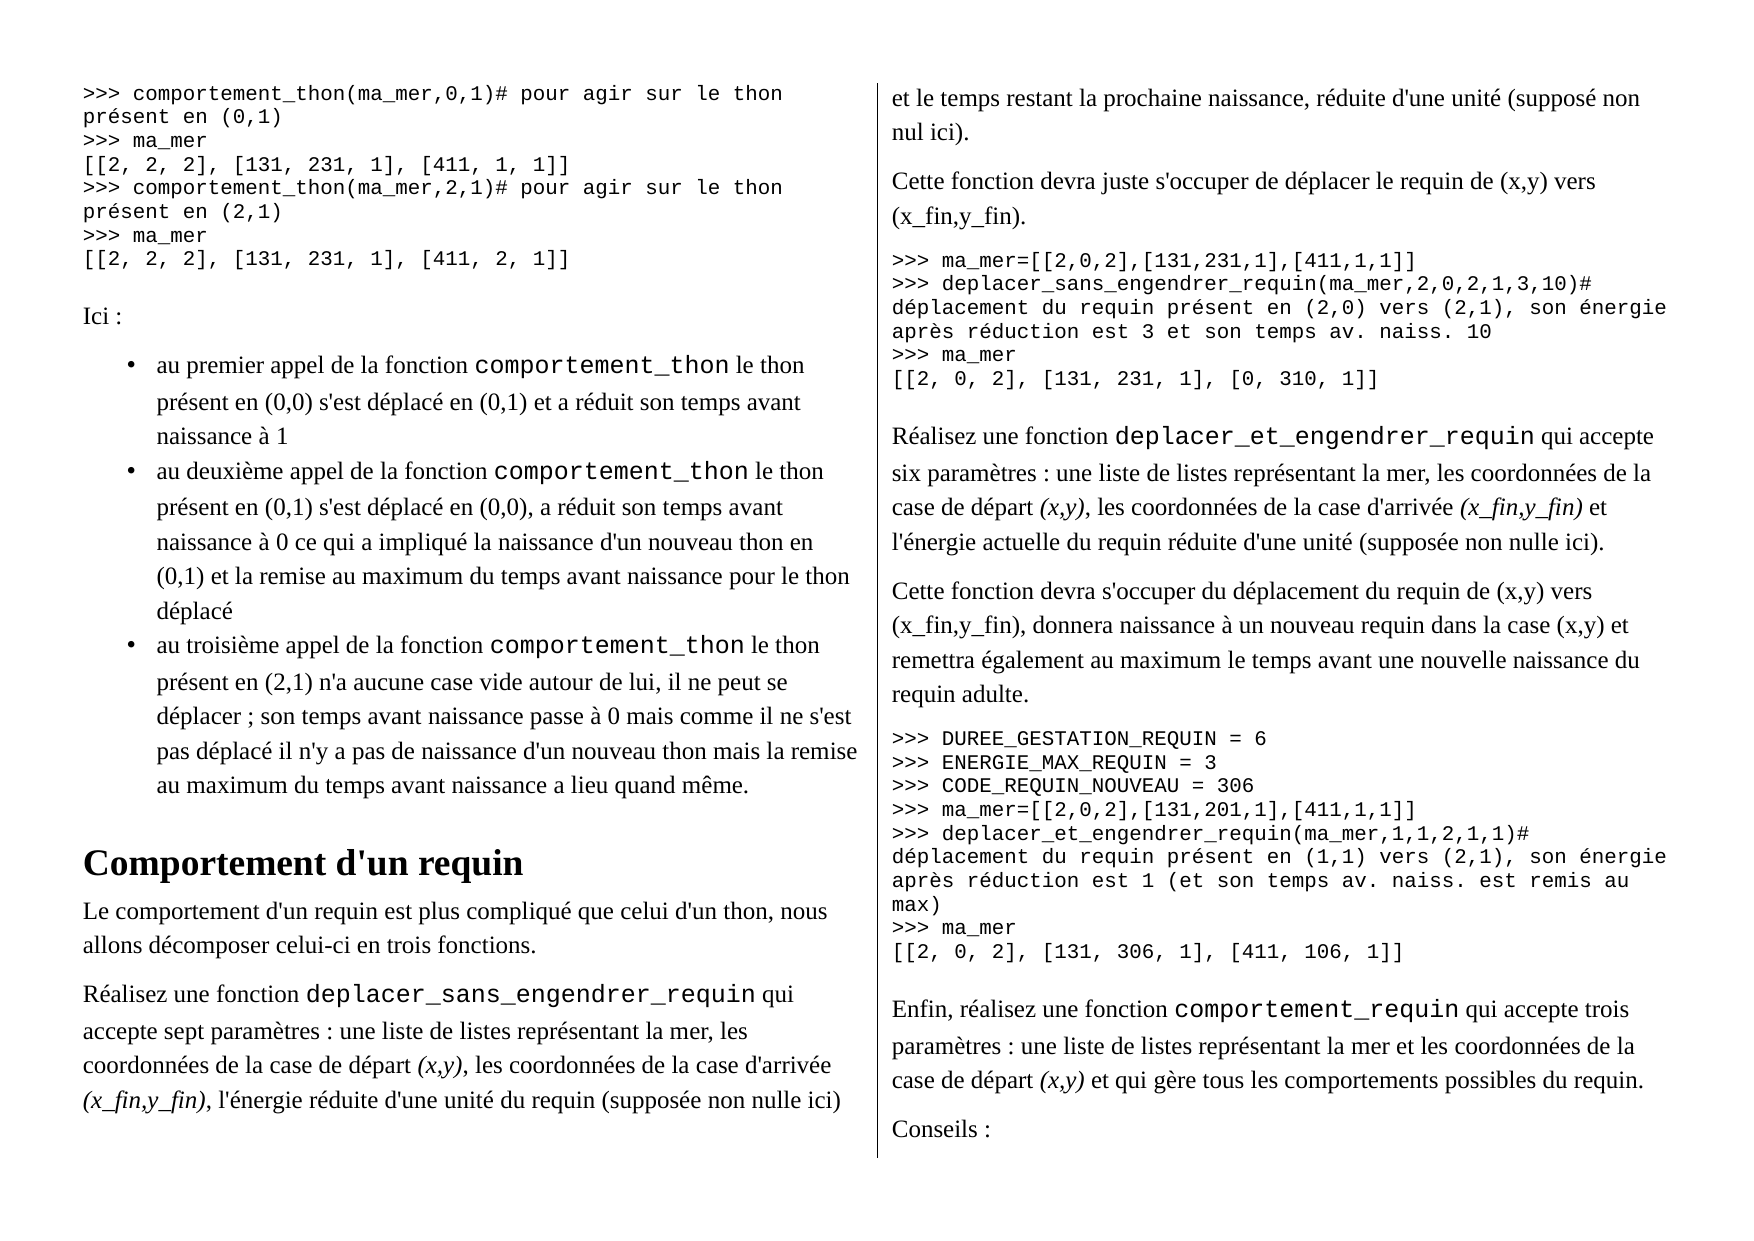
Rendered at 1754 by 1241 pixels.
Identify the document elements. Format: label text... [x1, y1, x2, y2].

text Réalisez une fonction deplacer_et_engendrer_requin qui accepte six paramètres : une liste de listes représentant la mer, les coordonnées de la case de départ (x,y), les coordonnées de la case d'arrivée (x_fin,y_fin) et l'énergie actuelle du requin réduite d'une unité (supposée non nulle ici). [892, 421, 1671, 555]
text >>> CODE_REQUIN_NOUVEAU = 306 [892, 776, 1671, 799]
text [[2, 0, 2], [131, 231, 1], [0, 310, 1]] [892, 368, 1671, 392]
list au premier appel de la fonction comportement_thon le thon présent en (0,0) s'est déplacé en (0,1) et a réduit son temps avant naissance à 1 [127, 350, 862, 450]
text Cette fonction devra s'occuper du déplacement du requin de (x,y) vers (x_fin,y_fin), donnera naissance à un nouveau requin dans la case (x,y) et remettra également au maximum le temps avant une nouvelle naissance du requin adulte. [892, 576, 1671, 708]
text [[2, 2, 2], [131, 231, 1], [411, 2, 1]] [83, 248, 862, 272]
text >>> ma_mer=[[2,0,2],[131,231,1],[411,1,1]] [892, 250, 1671, 273]
text >>> deplacer_et_engendrer_requin(ma_mer,1,1,2,1,1)# déplacement du requin présent en (1,1) vers (2,1), son énergie après réduction est 1 (et son temps av. naiss. est remis au max) [892, 823, 1671, 917]
text >>> deplacer_sans_engendrer_requin(ma_mer,2,0,2,1,3,10)# déplacement du requin présent en (2,0) vers (2,1), son énergie après réduction est 3 et son temps av. naiss. 10 [892, 273, 1671, 344]
text Enfin, réalisez une fonction comportement_requin qui accepte trois paramètres : une liste de listes représentant la mer et les coordonnées de la case de départ (x,y) et qui gère tous les comportements possibles du requin. [892, 994, 1671, 1094]
text Réalisez une fonction deplacer_sans_engendrer_requin qui accepte sept paramètres : une liste de listes représentant la mer, les coordonnées de la case de départ (x,y), les coordonnées de la case d'arrivée (x_fin,y_fin), l'énergie réduite d'une unité du requin (supposée non nulle ici) [83, 979, 862, 1114]
text >>> ma_mer [83, 224, 862, 248]
text >>> comportement_thon(ma_mer,0,1)# pour agir sur le thon présent en (0,1) [83, 83, 862, 130]
text Cette fonction devra juste s'occuper de déplacer le requin de (x,y) vers (x_fin,y_fin). [892, 166, 1671, 229]
text [[2, 0, 2], [131, 306, 1], [411, 106, 1]] [892, 941, 1671, 965]
text Ici : [83, 301, 862, 330]
subtitle Comportement d'un requin [83, 840, 862, 883]
text >>> comportement_thon(ma_mer,2,1)# pour agir sur le thon présent en (2,1) [83, 177, 862, 224]
text et le temps restant la prochaine naissance, réduite d'une unité (supposé non nul ici). [892, 83, 1671, 146]
text [[2, 2, 2], [131, 231, 1], [411, 1, 1]] [83, 154, 862, 177]
list au deuxième appel de la fonction comportement_thon le thon présent en (0,1) s'est déplacé en (0,0), a réduit son temps avant naissance à 0 ce qui a impliqué la naissance d'un nouveau thon en (0,1) et la remise au maximum du temps avant naissance pour le thon déplacé [127, 456, 862, 625]
text >>> ma_mer [83, 130, 862, 154]
list au troisième appel de la fonction comportement_thon le thon présent en (2,1) n'a aucune case vide autour de lui, il ne peut se déplacer ; son temps avant naissance passe à 0 mais comme il ne s'est pas déplacé il n'y a pas de naissance d'un nouveau thon mais la remise au maximum du temps avant naissance a lieu quand même. [127, 630, 862, 799]
text >>> DUREE_GESTATION_REQUIN = 6 [892, 728, 1671, 752]
text Le comportement d'un requin est plus compliqué que celui d'un thon, nous allons décomposer celui-ci en trois fonctions. [83, 896, 862, 959]
text >>> ENERGIE_MAX_REQUIN = 3 [892, 752, 1671, 776]
text >>> ma_mer [892, 917, 1671, 941]
text >>> ma_mer [892, 344, 1671, 368]
text Conseils : [892, 1114, 1671, 1143]
text >>> ma_mer=[[2,0,2],[131,201,1],[411,1,1]] [892, 799, 1671, 823]
